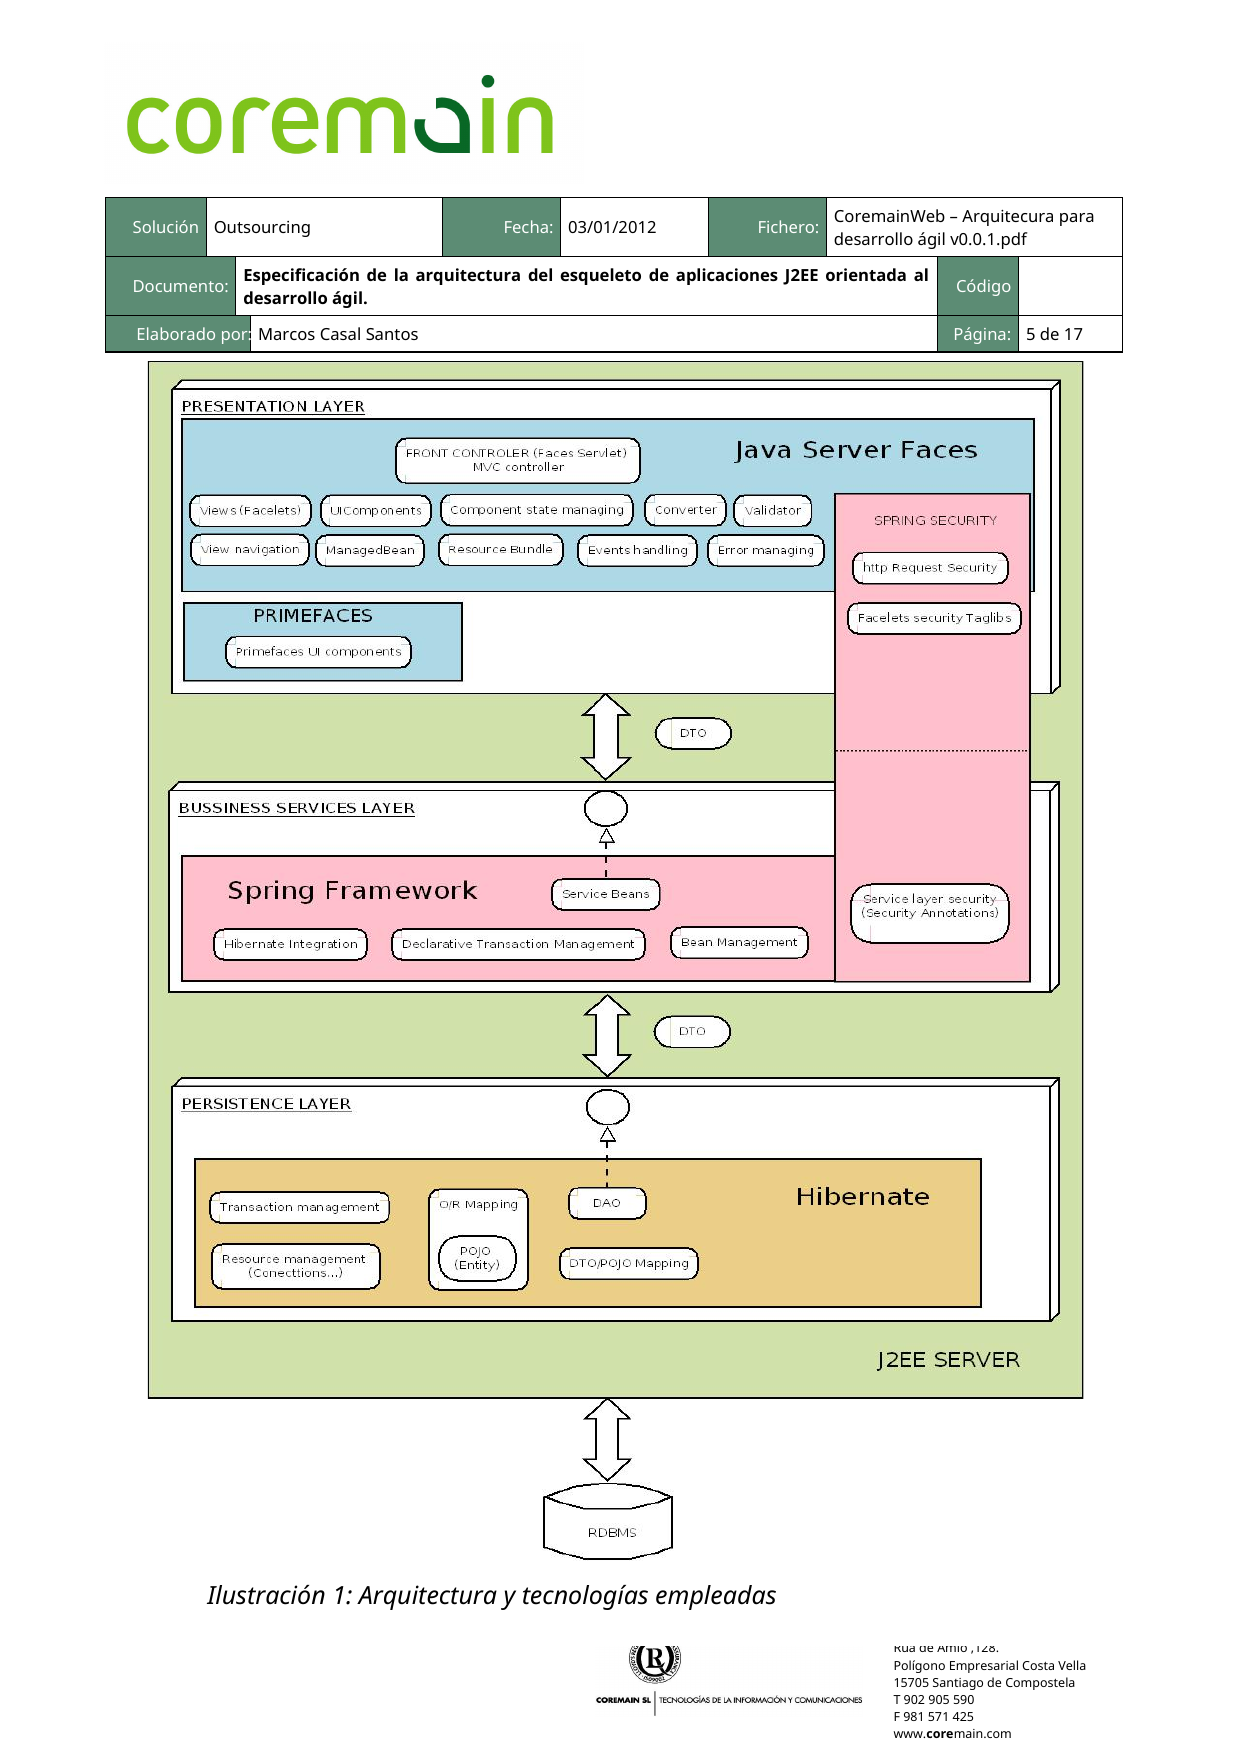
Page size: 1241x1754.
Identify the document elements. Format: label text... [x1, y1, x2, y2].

picture [147, 361, 1084, 1561]
picture [595, 1646, 863, 1717]
text Ilustración 1: Arquitectura y tecnologías empleadas [148, 1561, 1083, 1611]
picture [103, 42, 584, 184]
